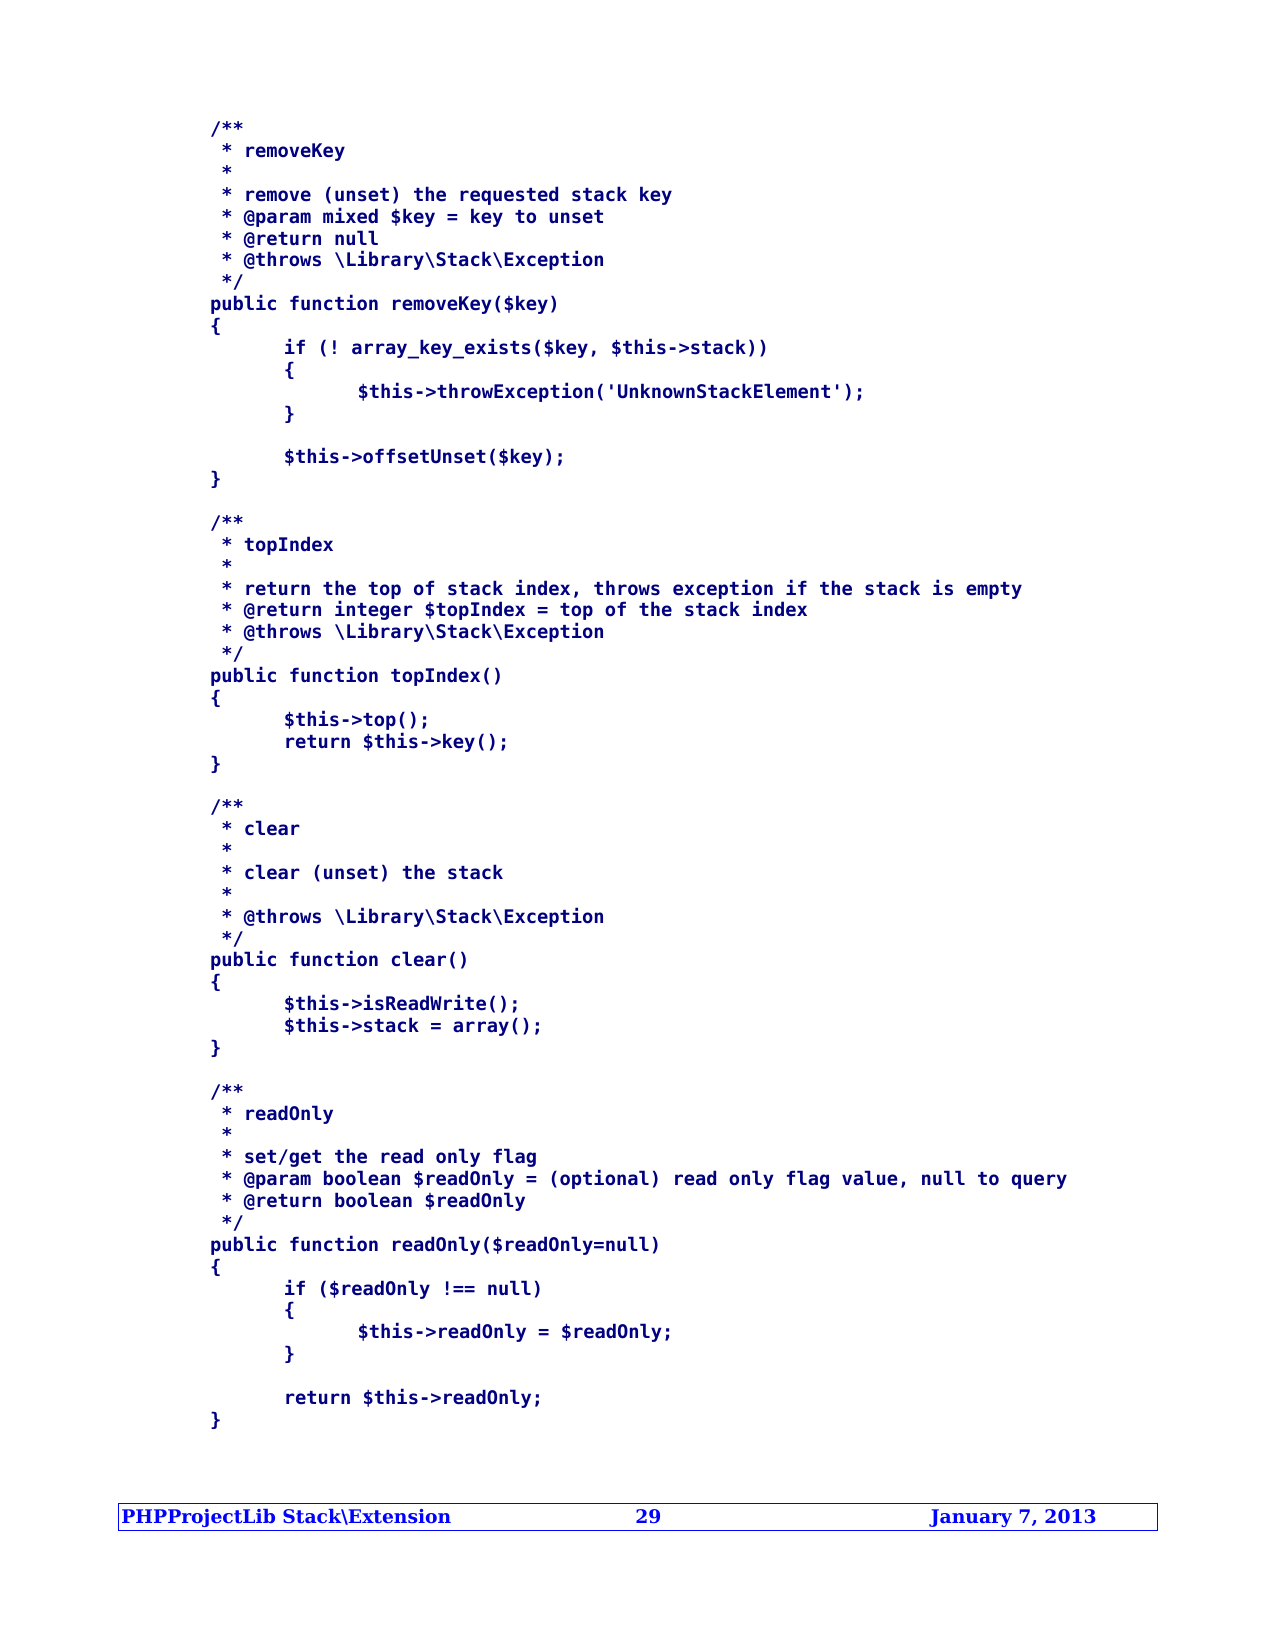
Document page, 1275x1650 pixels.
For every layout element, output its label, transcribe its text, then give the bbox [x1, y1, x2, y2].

list /** [136, 796, 1157, 818]
list return $this->key(); [136, 731, 1157, 752]
list } [136, 752, 1157, 774]
list * [136, 162, 1157, 184]
list { [136, 971, 1157, 993]
list $this->top(); [136, 709, 1157, 731]
list } [136, 1343, 1157, 1365]
list $this->throwException('UnknownStackElement'); [136, 381, 1157, 402]
list if ($readOnly !== null) [136, 1277, 1157, 1299]
list * @throws \Library\Stack\Exception [136, 621, 1157, 643]
list return $this->readOnly; [136, 1387, 1157, 1409]
list * @return integer $topIndex = top of the stack index [136, 599, 1157, 621]
list /** [136, 118, 1157, 140]
list * [136, 884, 1157, 906]
list $this->readOnly = $readOnly; [136, 1321, 1157, 1343]
list public function readOnly($readOnly=null) [136, 1234, 1157, 1256]
list * [136, 556, 1157, 577]
list */ [136, 643, 1157, 665]
list */ [136, 271, 1157, 293]
list * clear [136, 818, 1157, 840]
list } [136, 468, 1157, 490]
list * removeKey [136, 140, 1157, 162]
list */ [136, 927, 1157, 949]
list * @throws \Library\Stack\Exception [136, 249, 1157, 271]
list $this->stack = array(); [136, 1015, 1157, 1037]
list * @return null [136, 227, 1157, 249]
list /** [136, 1081, 1157, 1102]
list * @throws \Library\Stack\Exception [136, 906, 1157, 927]
list $this->isReadWrite(); [136, 993, 1157, 1015]
list * [136, 1124, 1157, 1146]
list $this->offsetUnset($key); [136, 446, 1157, 468]
list * @param mixed $key = key to unset [136, 206, 1157, 227]
list { [136, 1299, 1157, 1321]
list * set/get the read only flag [136, 1146, 1157, 1168]
list */ [136, 1212, 1157, 1234]
list { [136, 687, 1157, 709]
list { [136, 359, 1157, 381]
list * readOnly [136, 1102, 1157, 1124]
list * remove (unset) the requested stack key [136, 184, 1157, 206]
list * @param boolean $readOnly = (optional) read only flag value, null to query [136, 1168, 1157, 1190]
list public function removeKey($key) [136, 293, 1157, 315]
list * clear (unset) the stack [136, 862, 1157, 884]
list if (! array_key_exists($key, $this->stack)) [136, 337, 1157, 359]
list public function clear() [136, 949, 1157, 971]
list public function topIndex() [136, 665, 1157, 687]
list { [136, 315, 1157, 337]
list /** [136, 512, 1157, 534]
list } [136, 1409, 1157, 1431]
list * @return boolean $readOnly [136, 1190, 1157, 1212]
list * topIndex [136, 534, 1157, 556]
list * [136, 840, 1157, 862]
list { [136, 1256, 1157, 1277]
list } [136, 1037, 1157, 1059]
list } [136, 402, 1157, 424]
list * return the top of stack index, throws exception if the stack is empty [136, 577, 1157, 599]
